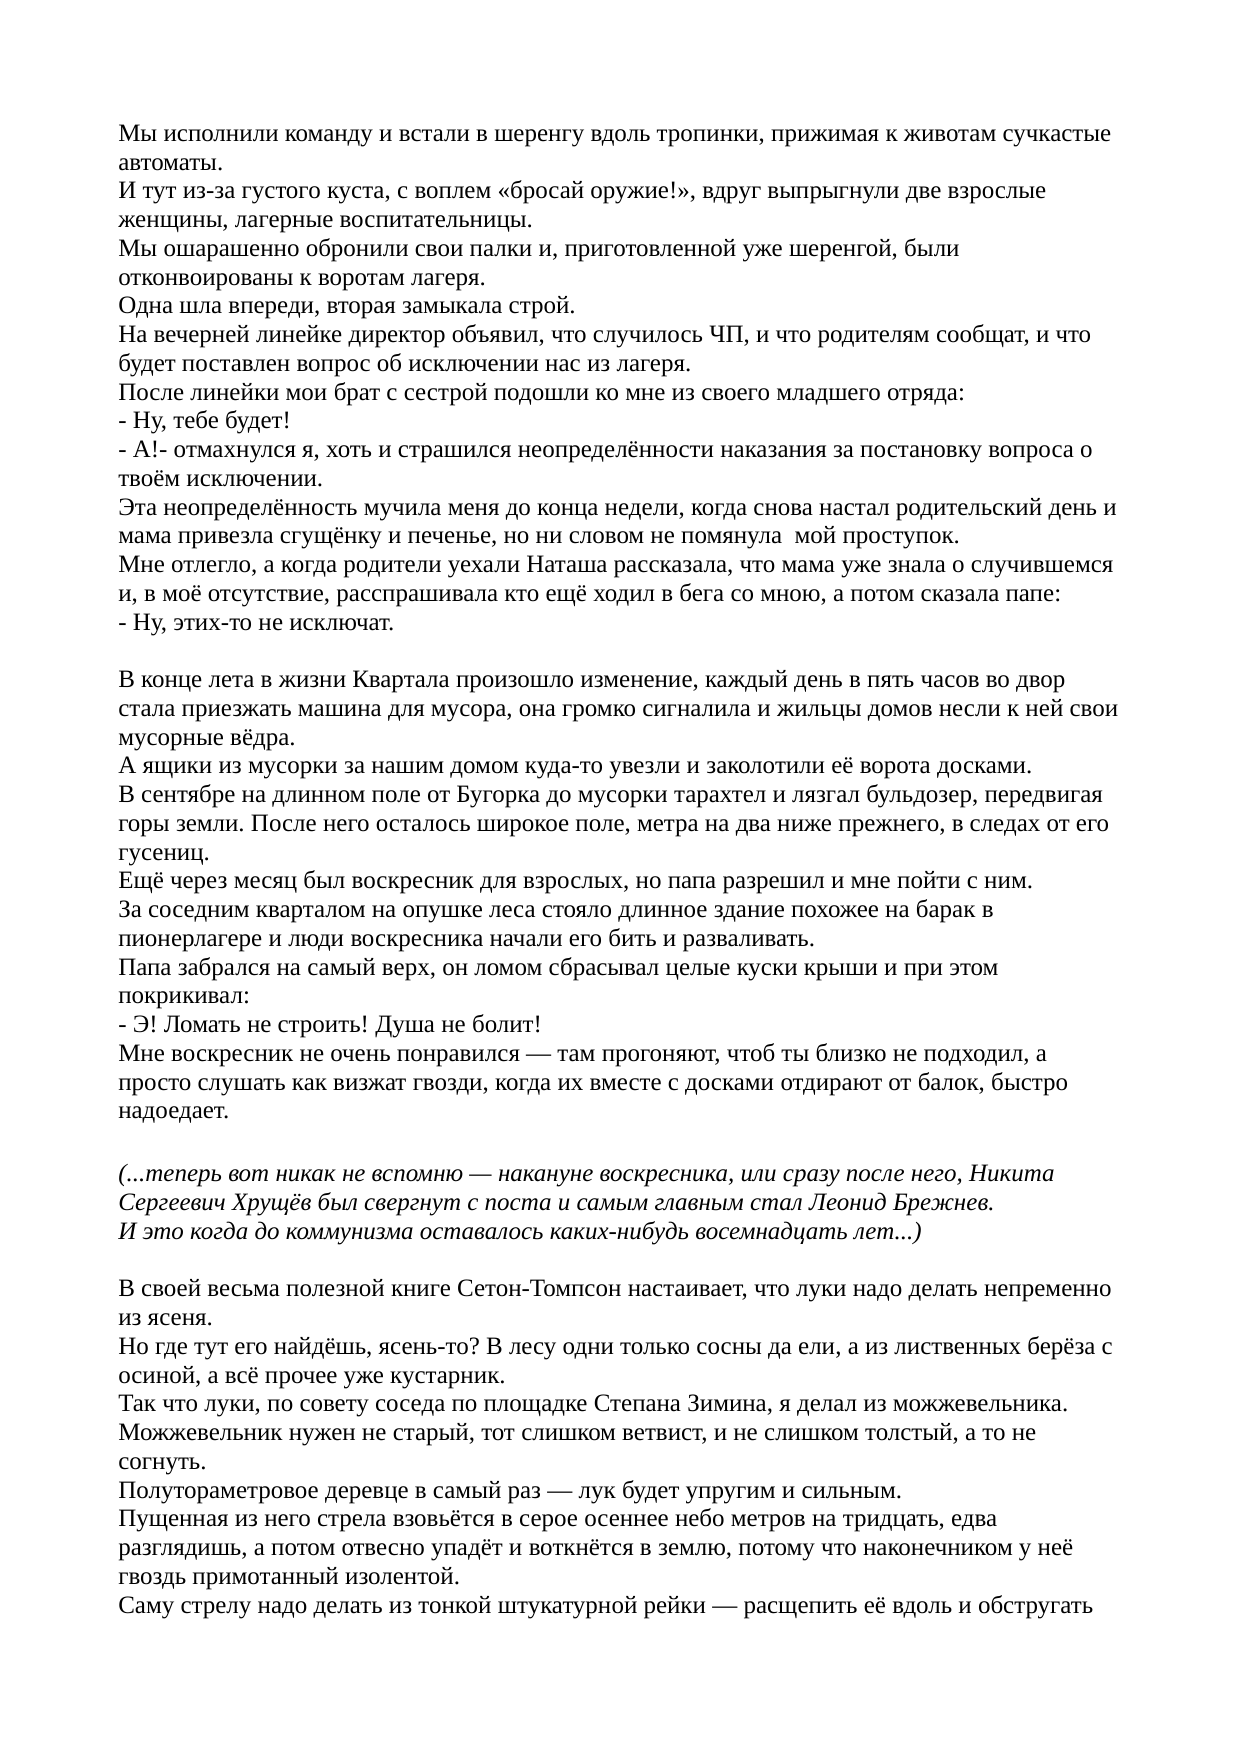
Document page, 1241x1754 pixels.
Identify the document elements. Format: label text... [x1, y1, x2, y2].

text Пущенная из него стрела взовьётся в серое осеннее небо метров на тридцать, едва разглядишь, а потом отвесно упадёт и воткнётся в землю, потому что наконечником у неё гвоздь примотанный изолентой. [118, 1503, 1122, 1590]
text Саму стрелу надо делать из тонкой штукатурной рейки — расщепить её вдоль и обстругать [118, 1590, 1122, 1618]
text За соседним кварталом на опушке леса стояло длинное здание похожее на барак в пионерлагере и люди воскресника начали его бить и разваливать. [118, 894, 1122, 952]
text Так что луки, по совету соседа по площадке Степана Зимина, я делал из можжевельника. [118, 1388, 1122, 1417]
text А ящики из мусорки за нашим домом куда-то увезли и заколотили её ворота досками. [118, 751, 1122, 779]
text Эта неопределённость мучила меня до конца недели, когда снова настал родительский день и мама привезла сгущёнку и печенье, но ни словом не помянула мой проступок. [118, 492, 1122, 549]
text Одна шла впереди, вторая замыкала строй. [118, 291, 1122, 319]
text (...теперь вот никак не вспомню — накануне воскресника, или сразу после него, Никита Сергеевич Хрущёв был свергнут с поста и самым главным стал Леонид Брежнев. [118, 1158, 1122, 1216]
text В сентябре на длинном поле от Бугорка до мусорки тарахтел и лязгал бульдозер, передвигая горы земли. После него осталось широкое поле, метра на два ниже прежнего, в следах от его гусениц. [118, 779, 1122, 866]
text Можжевельник нужен не старый, тот слишком ветвист, и не слишком толстый, а то не согнуть. [118, 1417, 1122, 1475]
text Мы ошарашенно обронили свои палки и, приготовленной уже шеренгой, были отконвоированы к воротам лагеря. [118, 233, 1122, 291]
text После линейки мои брат с сестрой подошли ко мне из своего младшего отряда: [118, 377, 1122, 406]
text Мне отлегло, а когда родители уехали Наташа рассказала, что мама уже знала о случившемся и, в моё отсутствие, расспрашивала кто ещё ходил в бега со мною, а потом сказала папе: [118, 549, 1122, 607]
text И это когда до коммунизма оставалось каких-нибудь восемнадцать лет...) [118, 1216, 1122, 1245]
text Ещё через месяц был воскресник для взрослых, но папа разрешил и мне пойти с ним. [118, 866, 1122, 894]
text Папа забрался на самый верх, он ломом сбрасывал целые куски крыши и при этом покрикивал: [118, 952, 1122, 1009]
text - Э! Ломать не строить! Душа не болит! [118, 1009, 1122, 1038]
text Но где тут его найдёшь, ясень-то? В лесу одни только сосны да ели, а из лиственных берёза с осиной, а всё прочее уже кустарник. [118, 1331, 1122, 1388]
text На вечерней линейке директор объявил, что случилось ЧП, и что родителям сообщат, и что будет поставлен вопрос об исключении нас из лагеря. [118, 319, 1122, 377]
text Полутораметровое деревце в самый раз — лук будет упругим и сильным. [118, 1475, 1122, 1503]
text - А!- отмахнулся я, хоть и страшился неопределённости наказания за постановку вопроса о твоём исключении. [118, 434, 1122, 492]
text В конце лета в жизни Квартала произошло изменение, каждый день в пять часов во двор стала приезжать машина для мусора, она громко сигналила и жильцы домов несли к ней свои мусорные вёдра. [118, 664, 1122, 751]
text Мне воскресник не очень понравился — там прогоняют, чтоб ты близко не подходил, а просто слушать как визжат гвозди, когда их вместе с досками отдирают от балок, быстро надоедает. [118, 1038, 1122, 1124]
text И тут из-за густого куста, с воплем «бросай оружие!», вдруг выпрыгнули две взрослые женщины, лагерные воспитательницы. [118, 176, 1122, 233]
text В своей весьма полезной книге Сетон-Томпсон настаивает, что луки надо делать непременно из ясеня. [118, 1273, 1122, 1331]
text - Ну, тебе будет! [118, 406, 1122, 434]
text Мы исполнили команду и встали в шеренгу вдоль тропинки, прижимая к животам сучкастые автоматы. [118, 118, 1122, 176]
text - Ну, этих-то не исключат. [118, 607, 1122, 636]
